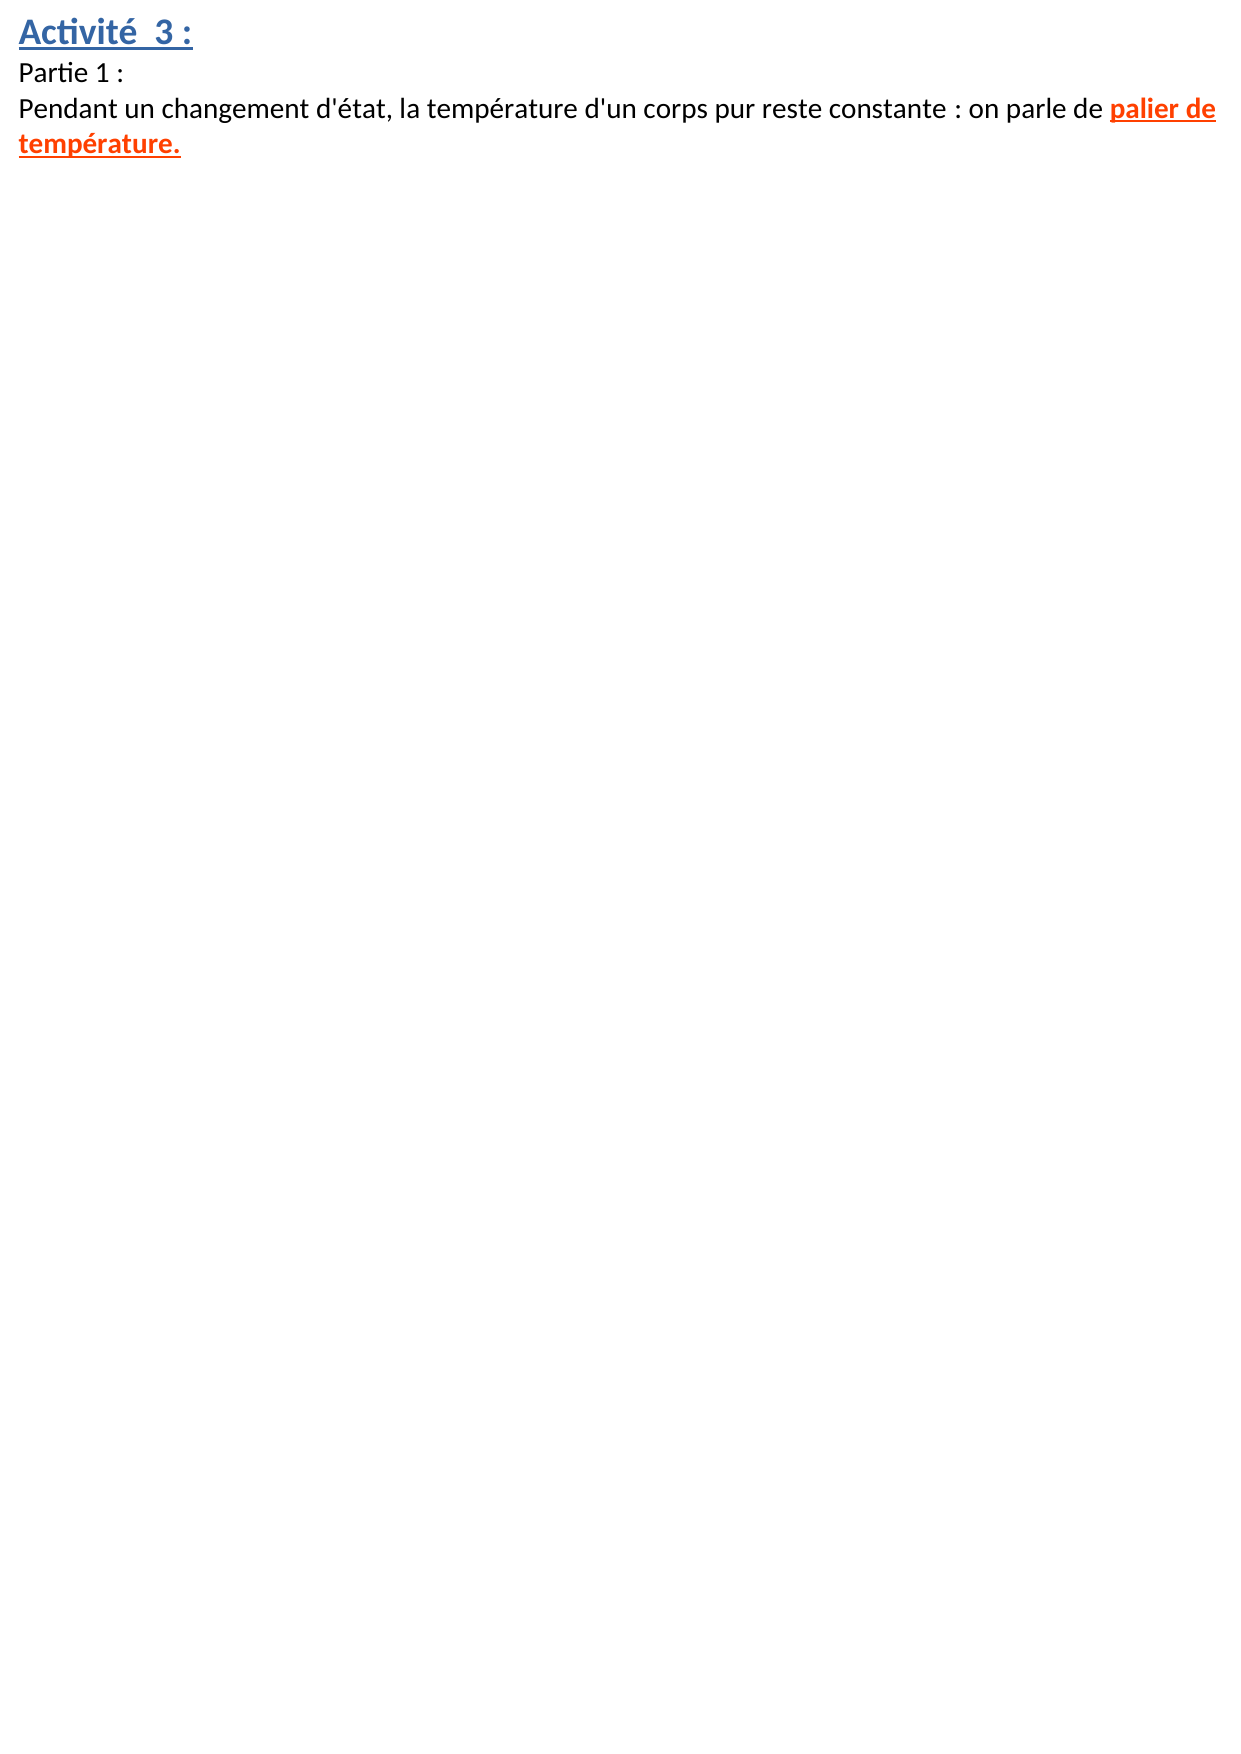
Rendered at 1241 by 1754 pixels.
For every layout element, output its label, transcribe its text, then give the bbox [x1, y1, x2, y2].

text Activité 3 : [18, 8, 1221, 54]
text Partie 1 : [18, 54, 1221, 90]
text Pendant un changement d'état, la température d'un corps pur reste constante : on parle de palier de température. [18, 90, 1221, 161]
